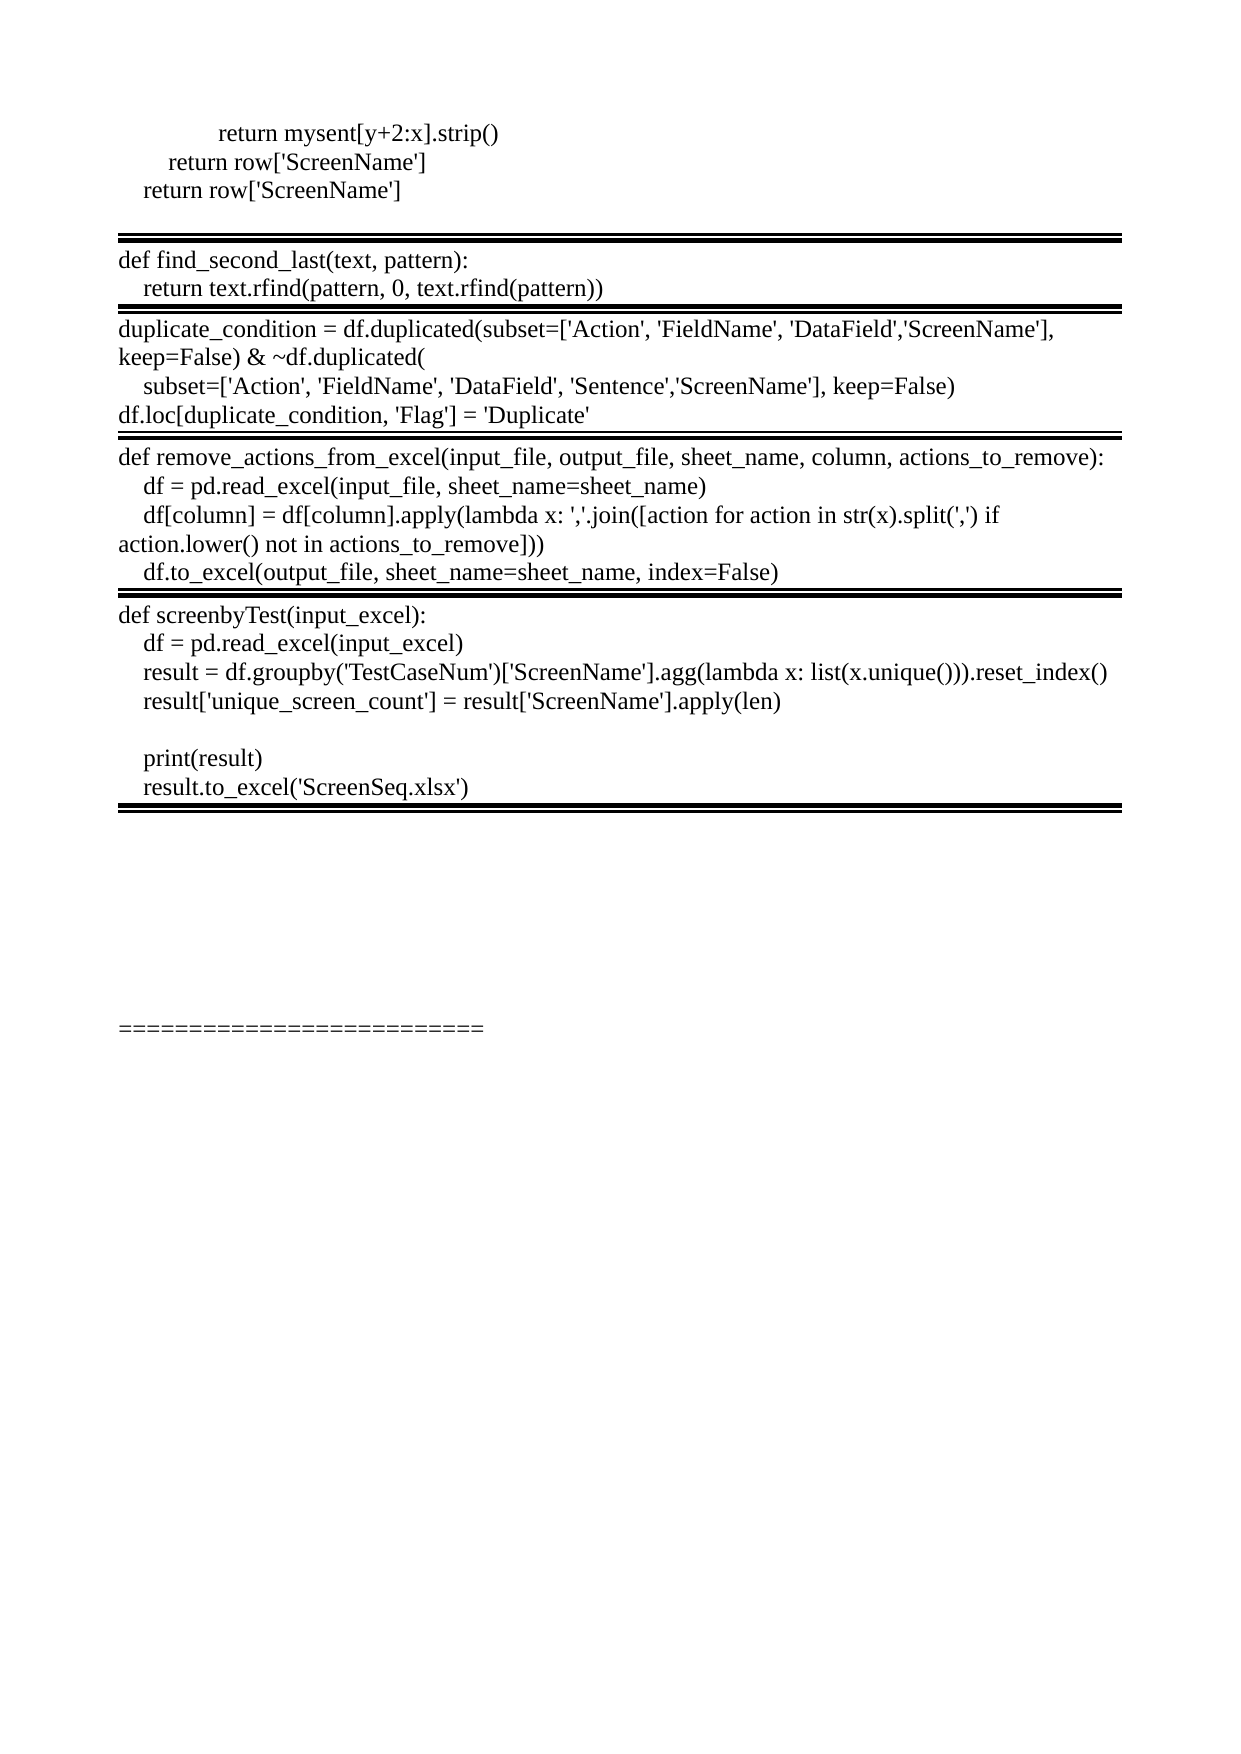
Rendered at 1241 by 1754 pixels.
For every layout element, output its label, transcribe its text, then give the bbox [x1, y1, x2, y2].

text def remove_actions_from_excel(input_file, output_file, sheet_name, column, actions_to_remove): df = pd.read_excel(input_file, sheet_name=sheet_name) df[column] = df[column].apply(lambda x: ','.join([action for action in str(x).split(',') if action.lower() not in actions_to_remove])) df.to_excel(output_file, sheet_name=sheet_name, index=False) [118, 440, 1122, 588]
text duplicate_condition = df.duplicated(subset=['Action', 'FieldName', 'DataField','ScreenName'], keep=False) & ~df.duplicated( subset=['Action', 'FieldName', 'DataField', 'Sentence','ScreenName'], keep=False) df.loc[duplicate_condition, 'Flag'] = 'Duplicate' [118, 314, 1122, 431]
text def screenbyTest(input_excel): df = pd.read_excel(input_excel) result = df.groupby('TestCaseNum')['ScreenName'].agg(lambda x: list(x.unique())).reset_index() result['unique_screen_count'] = result['ScreenName'].apply(len) print(result) result.to_excel('ScreenSeq.xlsx') [118, 598, 1122, 803]
text ========================== [118, 1014, 1122, 1043]
text def find_second_last(text, pattern): return text.rfind(pattern, 0, text.rfind(pattern)) [118, 243, 1122, 304]
text return mysent[y+2:x].strip() return row['ScreenName'] return row['ScreenName'] [118, 118, 1122, 204]
